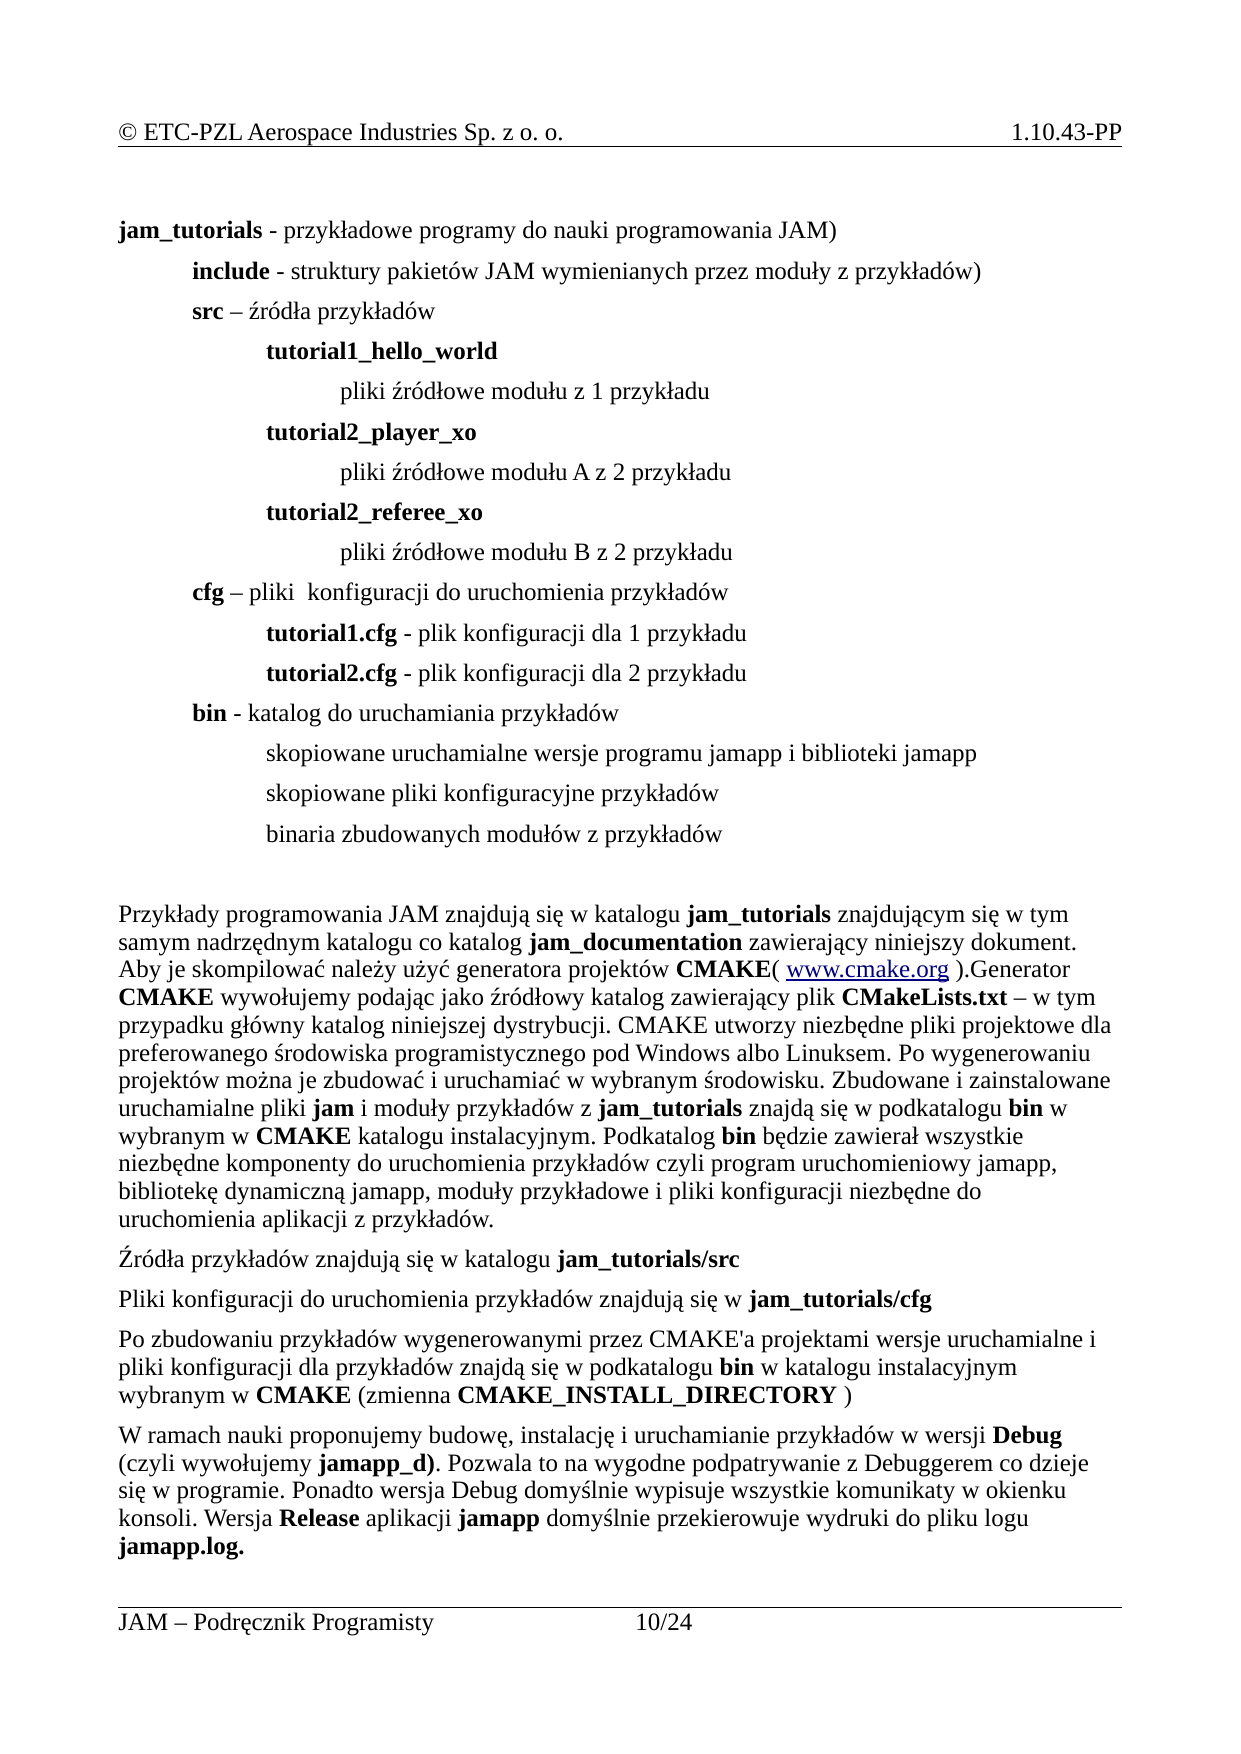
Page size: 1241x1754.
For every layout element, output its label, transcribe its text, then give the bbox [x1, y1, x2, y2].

text pliki źródłowe modułu A z 2 przykładu [118, 458, 1122, 486]
text Po zbudowaniu przykładów wygenerowanymi przez CMAKE'a projektami wersje uruchamialne i pliki konfiguracji dla przykładów znajdą się w podkatalogu bin w katalogu instalacyjnym wybranym w CMAKE (zmienna CMAKE_INSTALL_DIRECTORY ) [118, 1326, 1122, 1409]
text tutorial1.cfg - plik konfiguracji dla 1 przykładu [118, 619, 1122, 646]
text Pliki konfiguracji do uruchomienia przykładów znajdują się w jam_tutorials/cfg [118, 1285, 1122, 1313]
text pliki źródłowe modułu B z 2 przykładu [118, 538, 1122, 566]
text bin - katalog do uruchamiania przykładów [118, 699, 1122, 727]
text binaria zbudowanych modułów z przykładów [118, 820, 1122, 847]
text include - struktury pakietów JAM wymienianych przez moduły z przykładów) [118, 257, 1122, 284]
text tutorial2_referee_xo [118, 498, 1122, 526]
text pliki źródłowe modułu z 1 przykładu [118, 377, 1122, 405]
text tutorial1_hello_world [118, 337, 1122, 365]
text skopiowane uruchamialne wersje programu jamapp i biblioteki jamapp [118, 739, 1122, 767]
text tutorial2_player_xo [118, 418, 1122, 445]
text W ramach nauki proponujemy budowę, instalację i uruchamianie przykładów w wersji Debug (czyli wywołujemy jamapp_d). Pozwala to na wygodne podpatrywanie z Debuggerem co dzieje się w programie. Ponadto wersja Debug domyślnie wypisuje wszystkie komunikaty w okienku konsoli. Wersja Release aplikacji jamapp domyślnie przekierowuje wydruki do pliku logu jamapp.log. [118, 1421, 1122, 1560]
text cfg – pliki konfiguracji do uruchomienia przykładów [118, 578, 1122, 606]
text Przykłady programowania JAM znajdują się w katalogu jam_tutorials znajdującym się w tym samym nadrzędnym katalogu co katalog jam_documentation zawierający niniejszy dokument. Aby je skompilować należy użyć generatora projektów CMAKE( www.cmake.org ).Generator CMAKE wywołujemy podając jako źródłowy katalog zawierający plik CMakeLists.txt – w tym przypadku główny katalog niniejszej dystrybucji. CMAKE utworzy niezbędne pliki projektowe dla preferowanego środowiska programistycznego pod Windows albo Linuksem. Po wygenerowaniu projektów można je zbudować i uruchamiać w wybranym środowisku. Zbudowane i zainstalowane uruchamialne pliki jam i moduły przykładów z jam_tutorials znajdą się w podkatalogu bin w wybranym w CMAKE katalogu instalacyjnym. Podkatalog bin będzie zawierał wszystkie niezbędne komponenty do uruchomienia przykładów czyli program uruchomieniowy jamapp, bibliotekę dynamiczną jamapp, moduły przykładowe i pliki konfiguracji niezbędne do uruchomienia aplikacji z przykładów. [118, 900, 1122, 1233]
text src – źródła przykładów [118, 297, 1122, 325]
text jam_tutorials - przykładowe programy do nauki programowania JAM) [118, 217, 1122, 244]
text Źródła przykładów znajdują się w katalogu jam_tutorials/src [118, 1245, 1122, 1273]
text tutorial2.cfg - plik konfiguracji dla 2 przykładu [118, 659, 1122, 687]
text skopiowane pliki konfiguracyjne przykładów [118, 779, 1122, 807]
